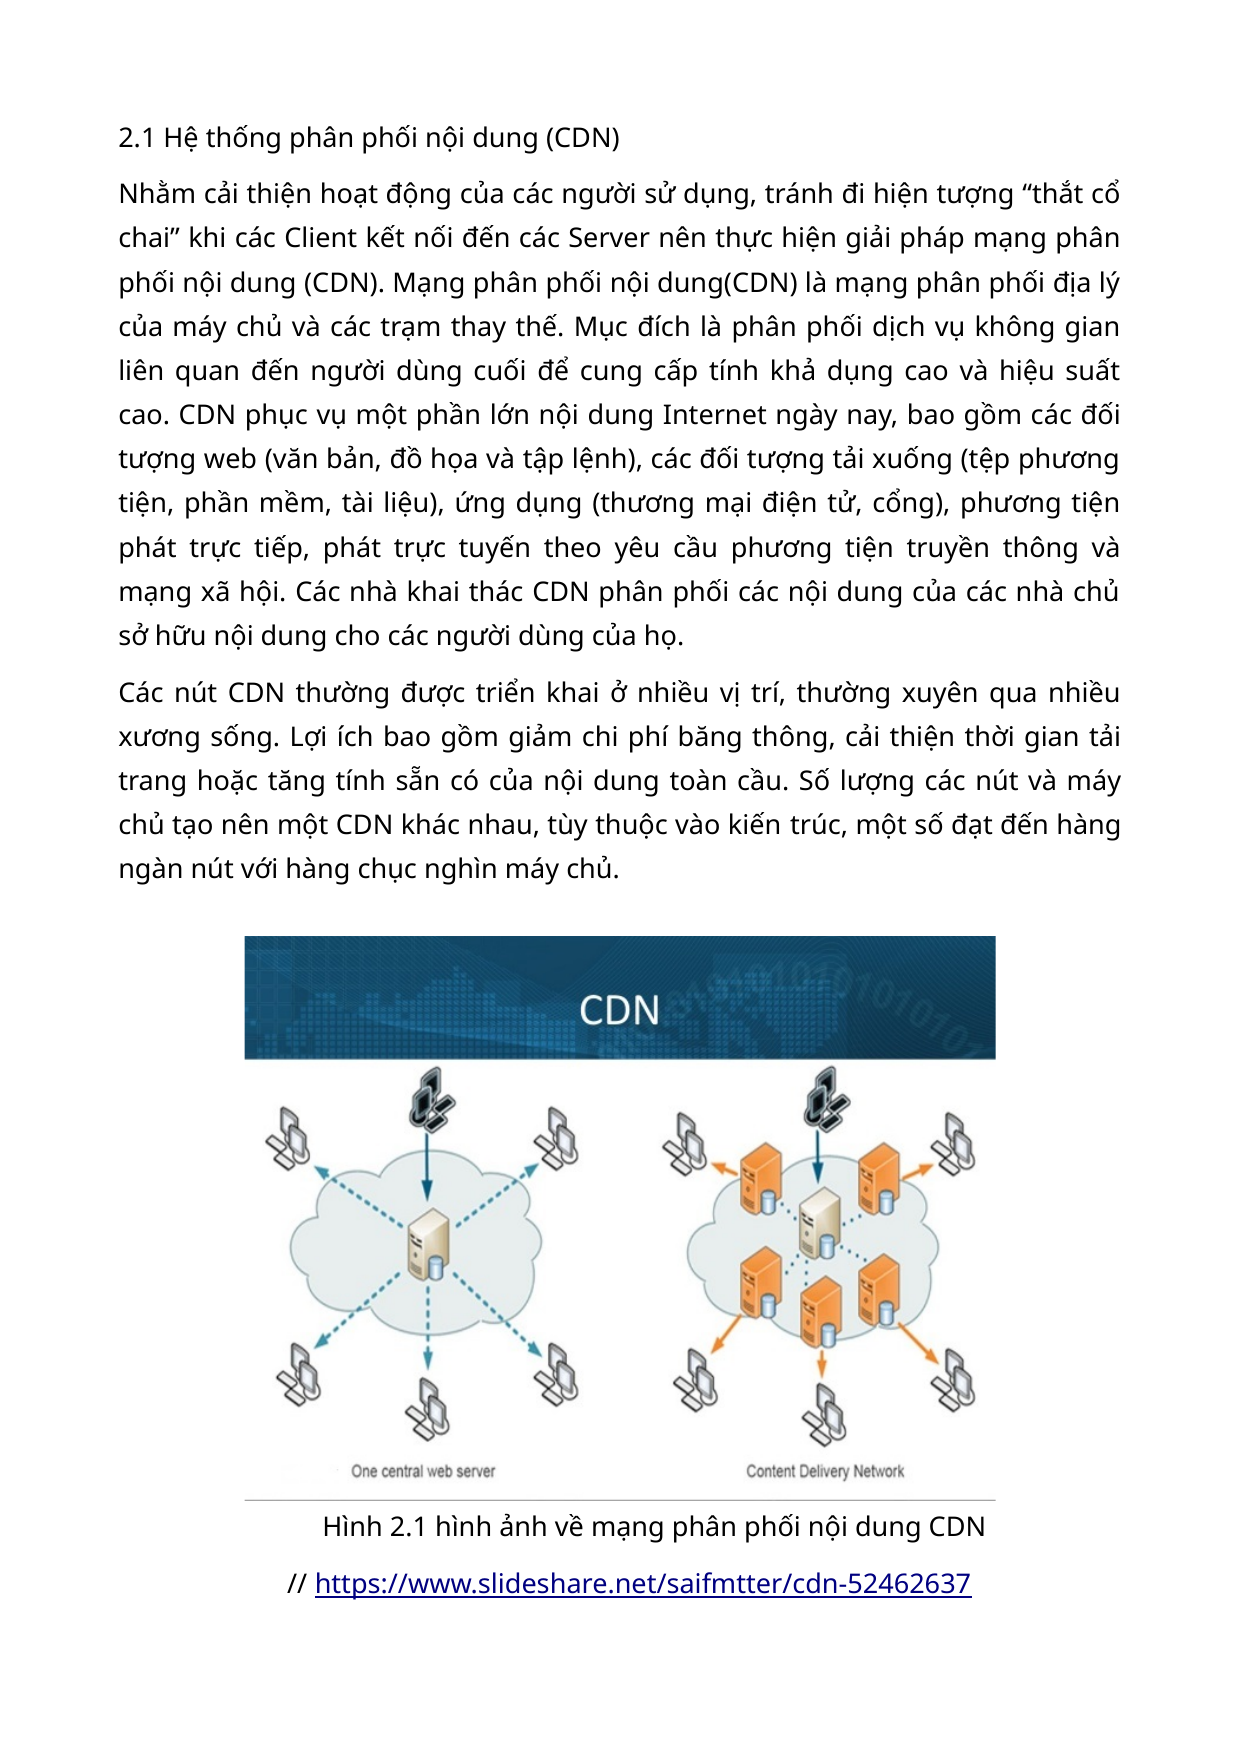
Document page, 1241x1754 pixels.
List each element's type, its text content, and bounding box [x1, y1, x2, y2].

text Nhằm cải thiện hoạt động của các người sử dụng, tránh đi hiện tượng “thắt cổ chai” khi các Client kết nối đến các Server nên thực hiện giải pháp mạng phân phối nội dung (CDN). Mạng phân phối nội dung(CDN) là mạng phân phối địa lý của máy chủ và các trạm thay thế. Mục đích là phân phối dịch vụ không gian liên quan đến người dùng cuối để cung cấp tính khả dụng cao và hiệu suất cao. CDN phục vụ một phần lớn nội dung Internet ngày nay, bao gồm các đối tượng web (văn bản, đồ họa và tập lệnh), các đối tượng tải xuống (tệp phương tiện, phần mềm, tài liệu), ứng dụng (thương mại điện tử, cổng), phương tiện phát trực tiếp, phát trực tuyến theo yêu cầu phương tiện truyền thông và mạng xã hội. Các nhà khai thác CDN phân phối các nội dung của các nhà chủ sở hữu nội dung cho các người dùng của họ. [118, 175, 1122, 653]
text // https://www.slideshare.net/saifmtter/cdn-52462637 [118, 1564, 1122, 1601]
text 2.1 Hệ thống phân phối nội dung (CDN) [118, 118, 1122, 155]
text Các nút CDN thường được triển khai ở nhiều vị trí, thường xuyên qua nhiều xương sống. Lợi ích bao gồm giảm chi phí băng thông, cải thiện thời gian tải trang hoặc tăng tính sẵn có của nội dung toàn cầu. Số lượng các nút và máy chủ tạo nên một CDN khác nhau, tùy thuộc vào kiến ​​trúc, một số đạt đến hàng ngàn nút với hàng chục nghìn máy chủ. [118, 673, 1122, 887]
text Hình 2.1 hình ảnh về mạng phân phối nội dung CDN [118, 953, 1122, 1545]
